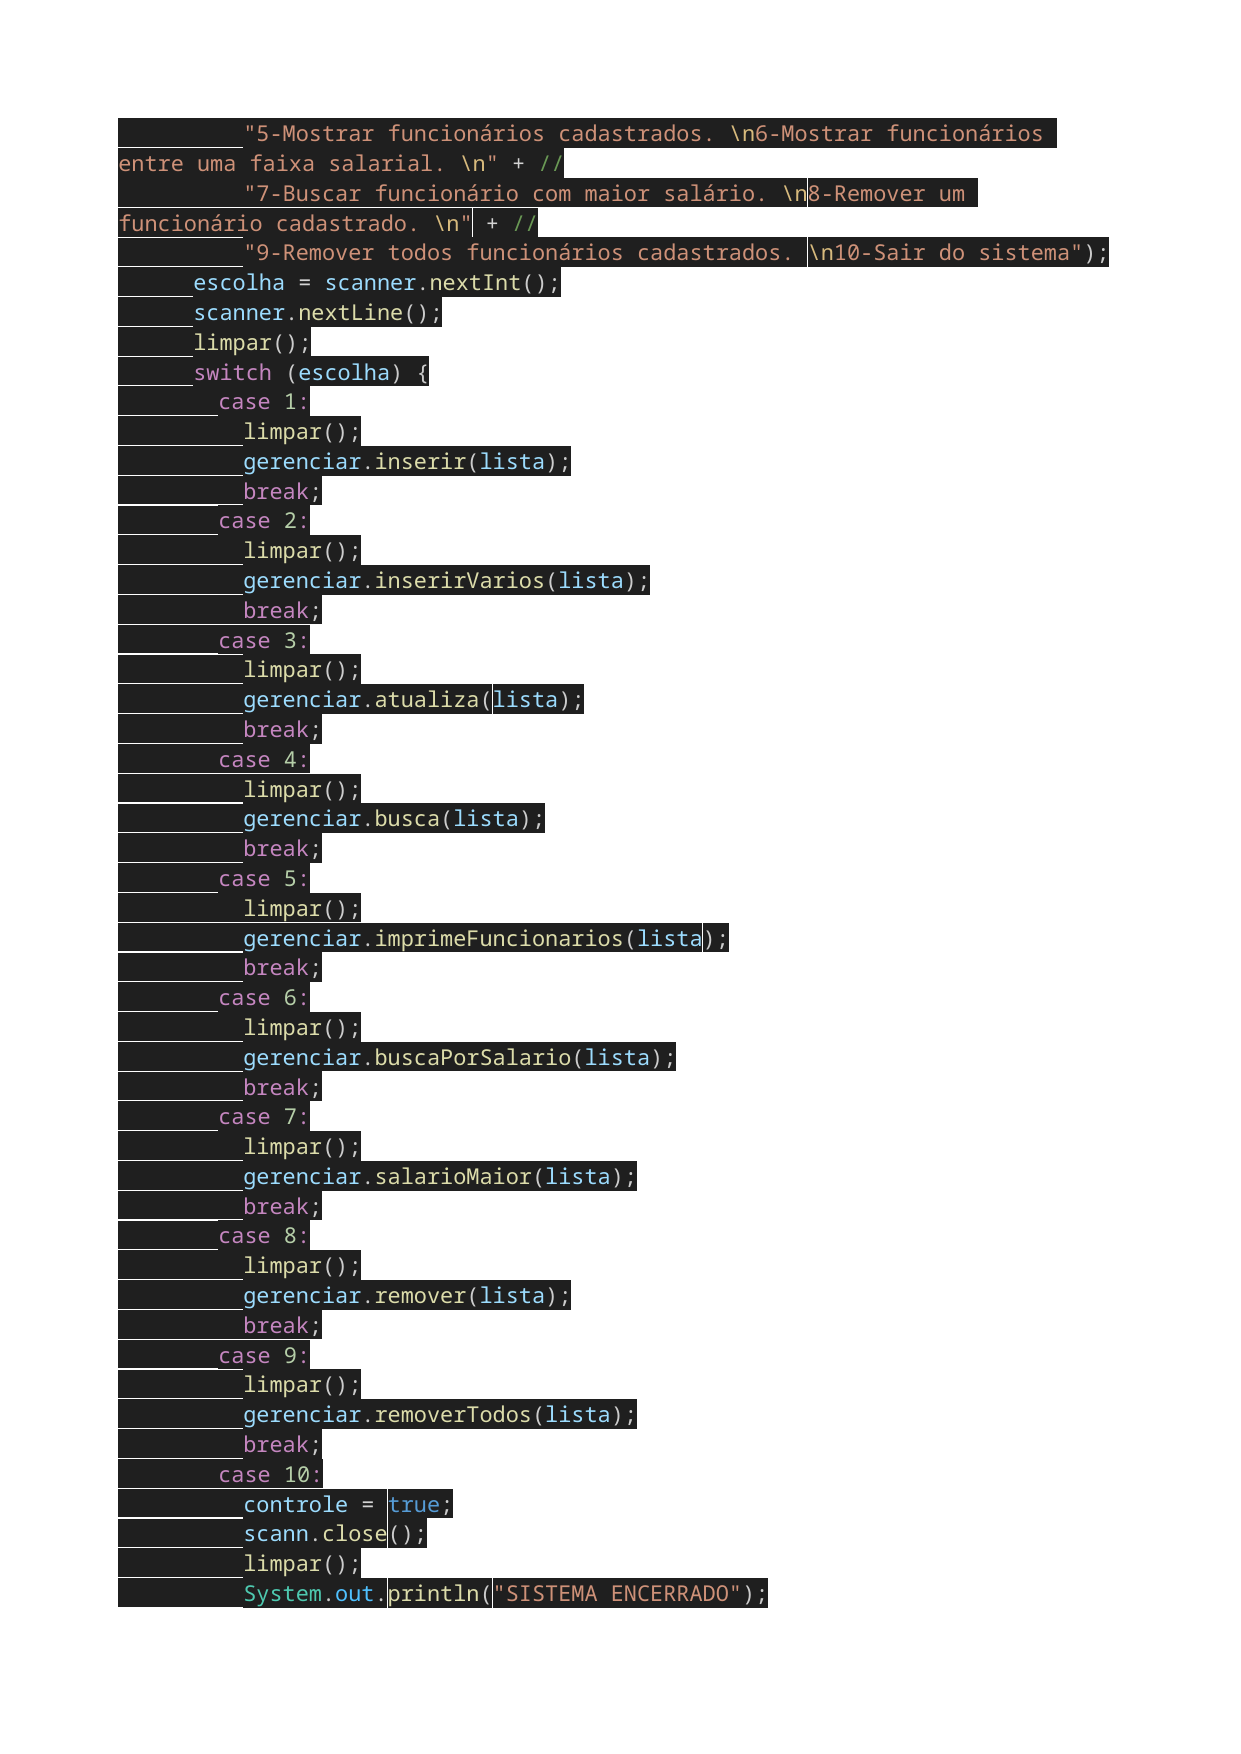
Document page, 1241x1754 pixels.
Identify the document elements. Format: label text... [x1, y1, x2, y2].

text limpar(); [118, 654, 1122, 684]
text gerenciar.inserirVarios(lista); [118, 565, 1122, 595]
text limpar(); [118, 535, 1122, 565]
text break; [118, 1191, 1122, 1220]
text limpar(); [118, 1250, 1122, 1280]
text limpar(); [118, 327, 1122, 356]
text case 1: [118, 386, 1122, 416]
text gerenciar.buscaPorSalario(lista); [118, 1042, 1122, 1071]
text gerenciar.busca(lista); [118, 803, 1122, 833]
text escolha = scanner.nextInt(); [118, 267, 1122, 297]
text case 2: [118, 505, 1122, 535]
text break; [118, 1071, 1122, 1101]
text gerenciar.removerTodos(lista); [118, 1399, 1122, 1429]
text break; [118, 1310, 1122, 1339]
text case 5: [118, 863, 1122, 893]
text controle = true; [118, 1488, 1122, 1518]
text "7-Buscar funcionário com maior salário. \n8-Remover um funcionário cadastrado. \n" + // [118, 178, 1122, 237]
text scanner.nextLine(); [118, 297, 1122, 327]
text limpar(); [118, 1369, 1122, 1399]
text limpar(); [118, 893, 1122, 922]
text limpar(); [118, 1012, 1122, 1042]
text "9-Remover todos funcionários cadastrados. \n10-Sair do sistema"); [118, 237, 1122, 267]
text gerenciar.salarioMaior(lista); [118, 1161, 1122, 1191]
text break; [118, 714, 1122, 744]
text break; [118, 833, 1122, 863]
text System.out.println("SISTEMA ENCERRADO"); [118, 1578, 1122, 1608]
text scann.close(); [118, 1518, 1122, 1548]
text limpar(); [118, 1131, 1122, 1161]
text "5-Mostrar funcionários cadastrados. \n6-Mostrar funcionários entre uma faixa salarial. \n" + // [118, 118, 1122, 178]
text gerenciar.inserir(lista); [118, 446, 1122, 476]
text case 4: [118, 744, 1122, 773]
text limpar(); [118, 416, 1122, 446]
text gerenciar.imprimeFuncionarios(lista); [118, 922, 1122, 952]
text gerenciar.remover(lista); [118, 1280, 1122, 1310]
text case 8: [118, 1220, 1122, 1250]
text case 3: [118, 624, 1122, 654]
text break; [118, 476, 1122, 505]
text limpar(); [118, 1548, 1122, 1578]
text limpar(); [118, 773, 1122, 803]
text case 6: [118, 982, 1122, 1012]
text switch (escolha) { [118, 356, 1122, 386]
text case 7: [118, 1101, 1122, 1131]
text gerenciar.atualiza(lista); [118, 684, 1122, 714]
text break; [118, 595, 1122, 624]
text break; [118, 1429, 1122, 1459]
text break; [118, 952, 1122, 982]
text case 10: [118, 1459, 1122, 1488]
text case 9: [118, 1339, 1122, 1369]
